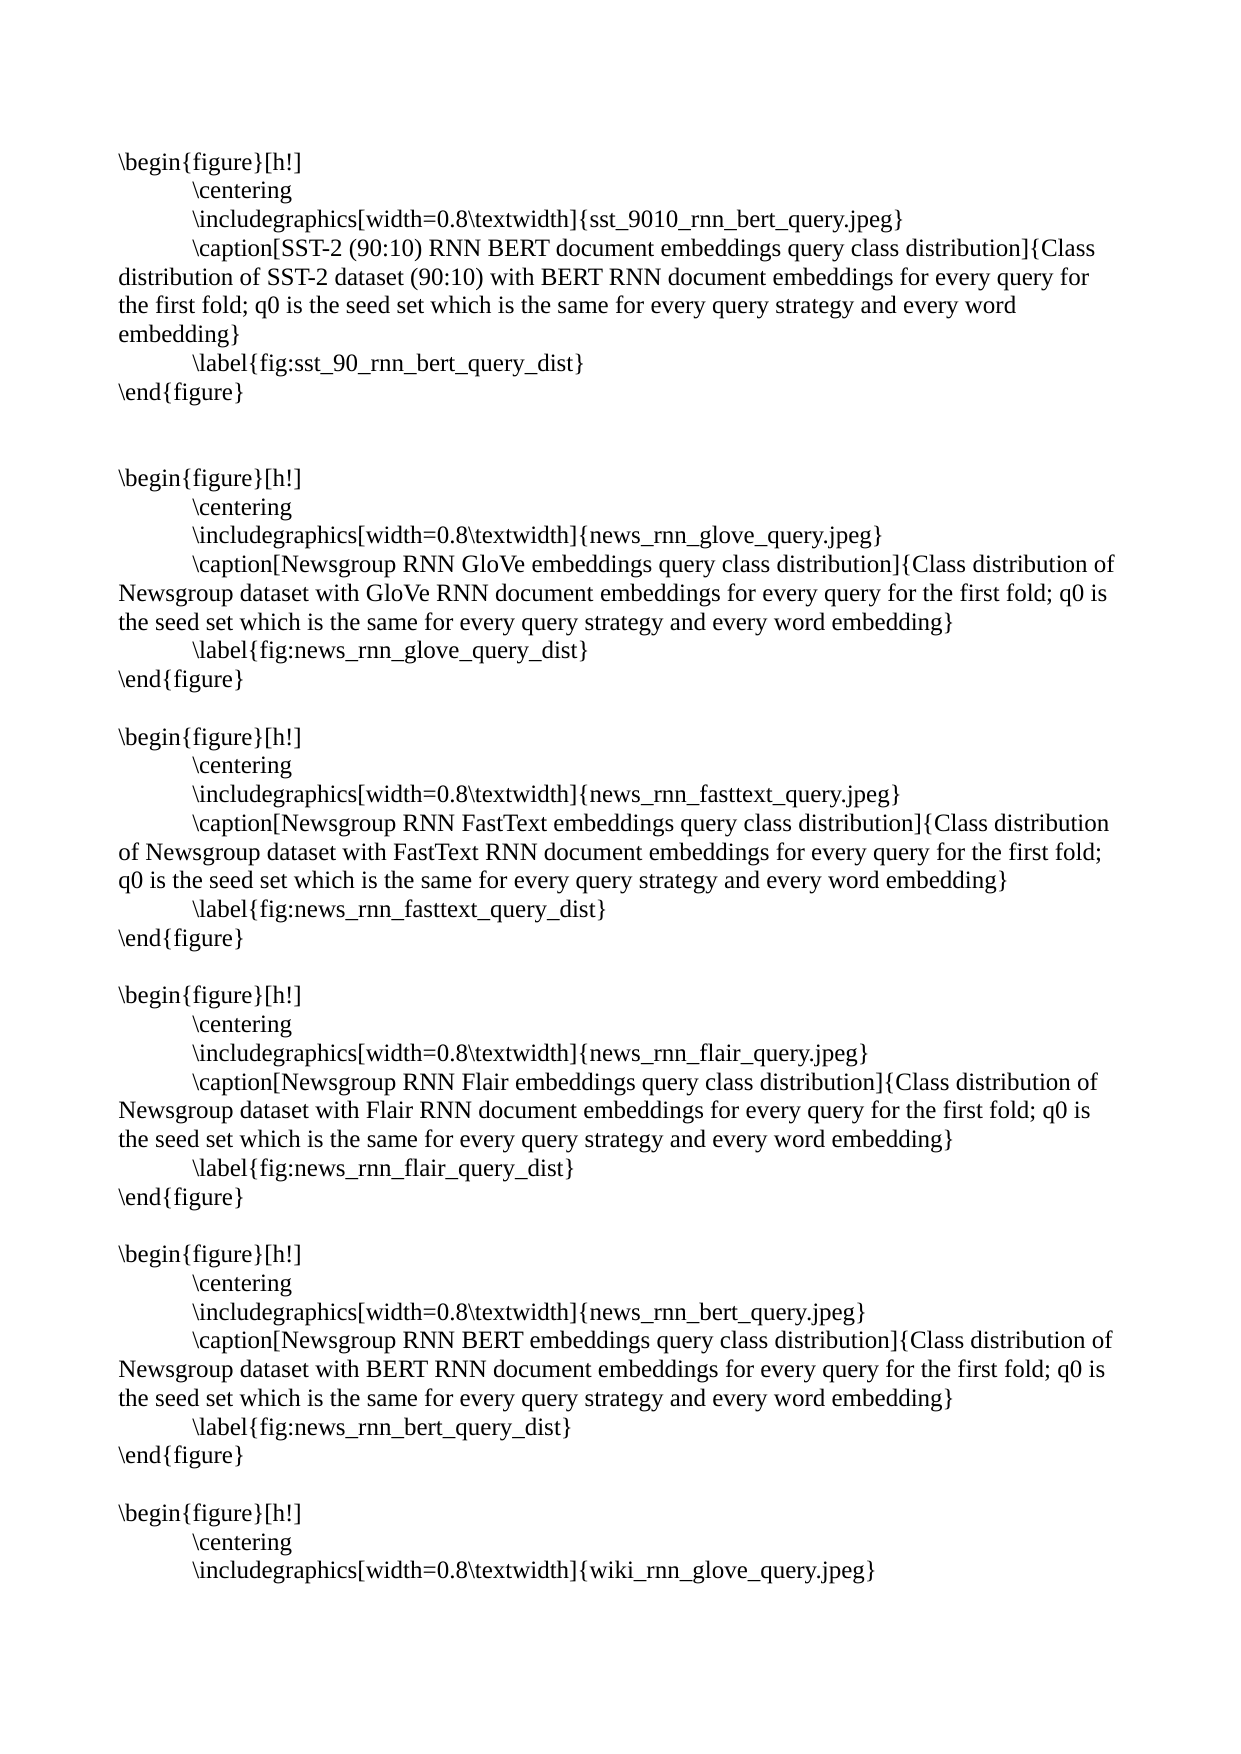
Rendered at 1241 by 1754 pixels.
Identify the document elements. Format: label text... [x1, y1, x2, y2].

text \caption[Newsgroup RNN GloVe embeddings query class distribution]{Class distribution of Newsgroup dataset with GloVe RNN document embeddings for every query for the first fold; q0 is the seed set which is the same for every query strategy and every word embedding} [118, 549, 1122, 636]
text \begin{figure}[h!] [118, 981, 1122, 1009]
text \caption[SST-2 (90:10) RNN BERT document embeddings query class distribution]{Class distribution of SST-2 dataset (90:10) with BERT RNN document embeddings for every query for the first fold; q0 is the seed set which is the same for every query strategy and every word embedding} [118, 233, 1122, 348]
text \caption[Newsgroup RNN Flair embeddings query class distribution]{Class distribution of Newsgroup dataset with Flair RNN document embeddings for every query for the first fold; q0 is the seed set which is the same for every query strategy and every word embedding} [118, 1067, 1122, 1153]
text \begin{figure}[h!] [118, 147, 1122, 176]
text \includegraphics[width=0.8\textwidth]{news_rnn_fasttext_query.jpeg} [118, 779, 1122, 808]
text \includegraphics[width=0.8\textwidth]{news_rnn_flair_query.jpeg} [118, 1038, 1122, 1067]
text \centering [118, 1009, 1122, 1038]
text \caption[Newsgroup RNN BERT embeddings query class distribution]{Class distribution of Newsgroup dataset with BERT RNN document embeddings for every query for the first fold; q0 is the seed set which is the same for every query strategy and every word embedding} [118, 1326, 1122, 1412]
text \includegraphics[width=0.8\textwidth]{sst_9010_rnn_bert_query.jpeg} [118, 204, 1122, 233]
text \begin{figure}[h!] [118, 463, 1122, 492]
text \centering [118, 751, 1122, 779]
text \centering [118, 1268, 1122, 1297]
text \begin{figure}[h!] [118, 1239, 1122, 1268]
text \includegraphics[width=0.8\textwidth]{news_rnn_glove_query.jpeg} [118, 521, 1122, 549]
text \centering [118, 176, 1122, 204]
text \end{figure} [118, 377, 1122, 406]
text \centering [118, 1527, 1122, 1556]
text \label{fig:news_rnn_glove_query_dist} [118, 636, 1122, 664]
text \end{figure} [118, 1441, 1122, 1469]
text \begin{figure}[h!] [118, 722, 1122, 751]
text \label{fig:news_rnn_fasttext_query_dist} [118, 894, 1122, 923]
text \end{figure} [118, 1182, 1122, 1211]
text \centering [118, 492, 1122, 521]
text \begin{figure}[h!] [118, 1498, 1122, 1527]
text \end{figure} [118, 923, 1122, 952]
text \includegraphics[width=0.8\textwidth]{wiki_rnn_glove_query.jpeg} [118, 1556, 1122, 1584]
text \includegraphics[width=0.8\textwidth]{news_rnn_bert_query.jpeg} [118, 1297, 1122, 1326]
text \label{fig:news_rnn_flair_query_dist} [118, 1153, 1122, 1182]
text \end{figure} [118, 664, 1122, 693]
text \caption[Newsgroup RNN FastText embeddings query class distribution]{Class distribution of Newsgroup dataset with FastText RNN document embeddings for every query for the first fold; q0 is the seed set which is the same for every query strategy and every word embedding} [118, 808, 1122, 894]
text \label{fig:sst_90_rnn_bert_query_dist} [118, 348, 1122, 377]
text \label{fig:news_rnn_bert_query_dist} [118, 1412, 1122, 1441]
